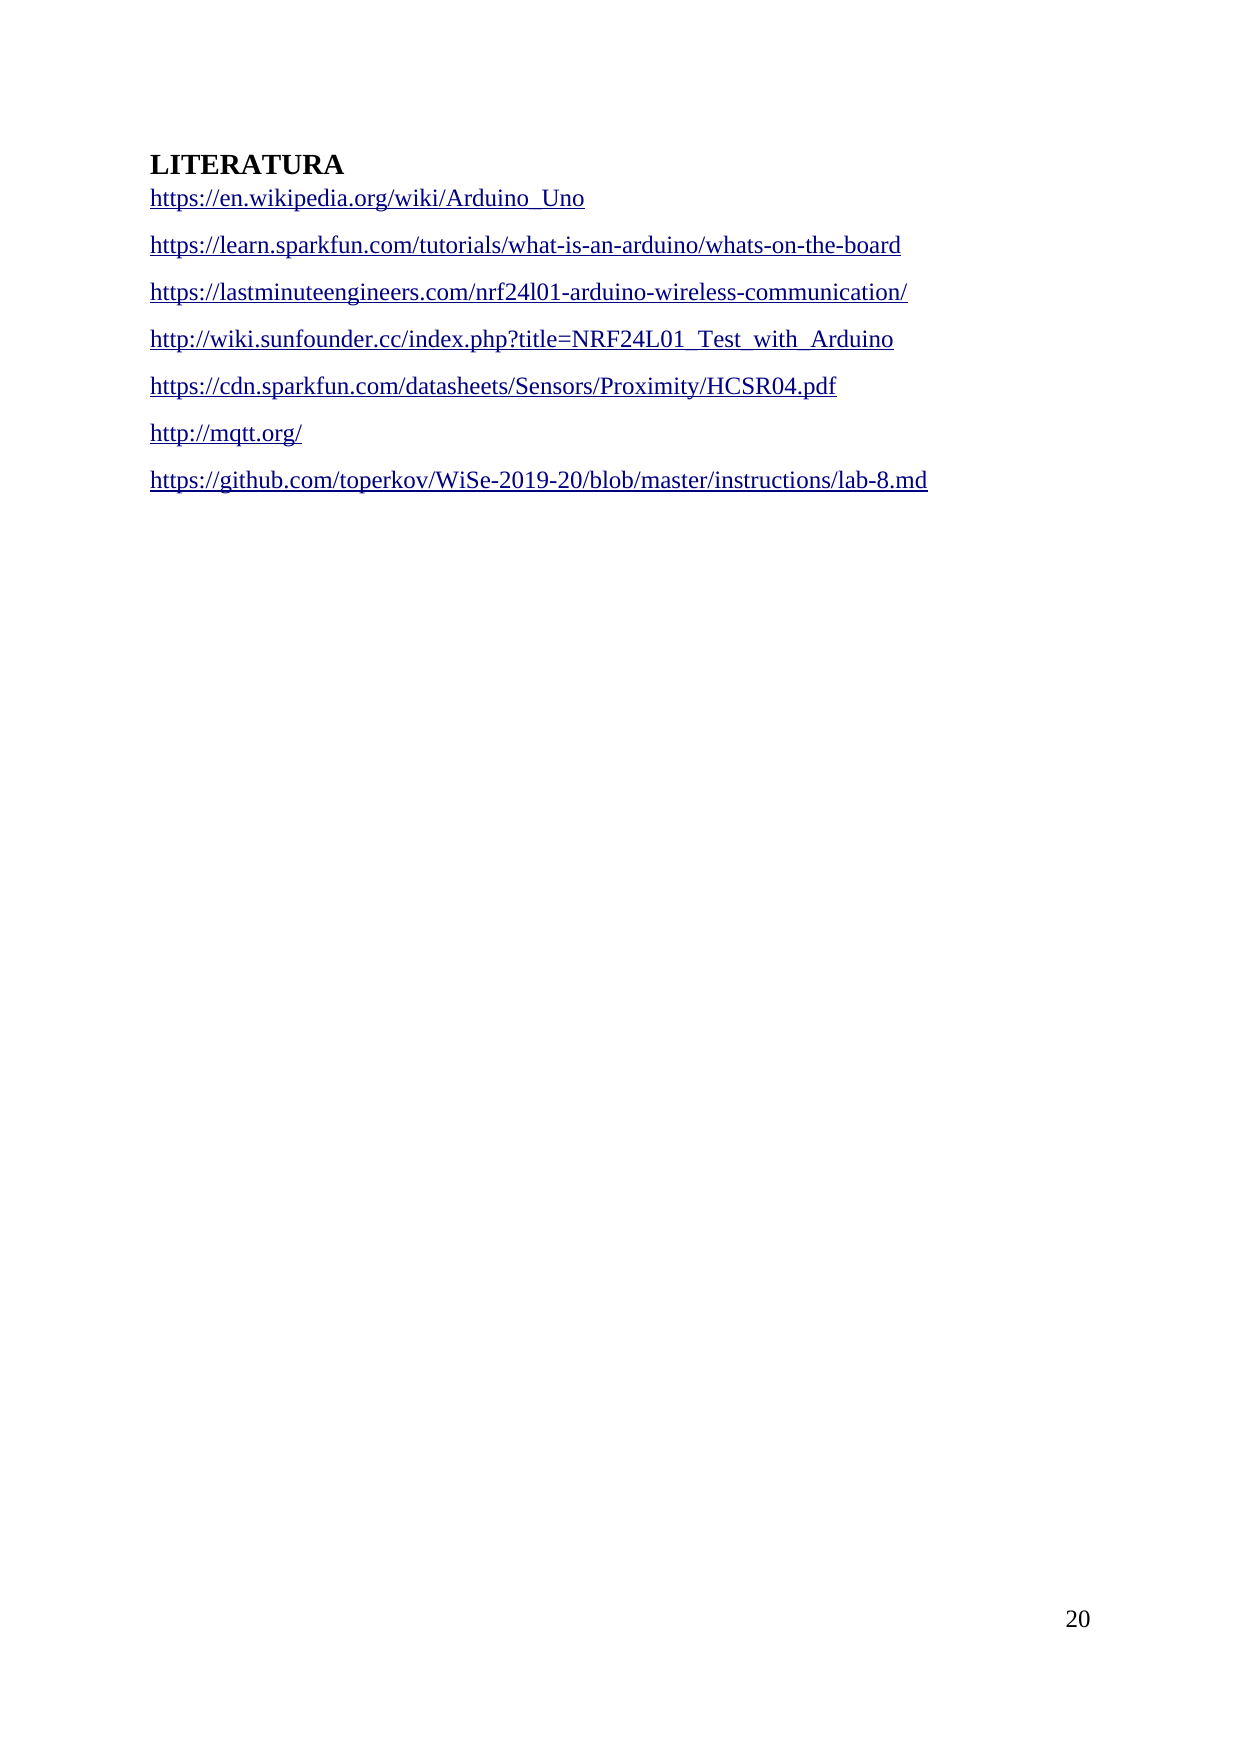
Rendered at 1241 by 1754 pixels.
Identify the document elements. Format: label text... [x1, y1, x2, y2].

text https://learn.sparkfun.com/tutorials/what-is-an-arduino/whats-on-the-board [150, 230, 1090, 258]
text https://en.wikipedia.org/wiki/Arduino_Uno [150, 183, 1090, 211]
subtitle LITERATURA [150, 147, 1090, 181]
text https://cdn.sparkfun.com/datasheets/Sensors/Proximity/HCSR04.pdf [150, 371, 1090, 400]
text http://mqtt.org/ [150, 418, 1090, 447]
text https://github.com/toperkov/WiSe-2019-20/blob/master/instructions/lab-8.md [150, 465, 1090, 494]
text https://lastminuteengineers.com/nrf24l01-arduino-wireless-communication/ [150, 277, 1090, 306]
text http://wiki.sunfounder.cc/index.php?title=NRF24L01_Test_with_Arduino [150, 324, 1090, 353]
